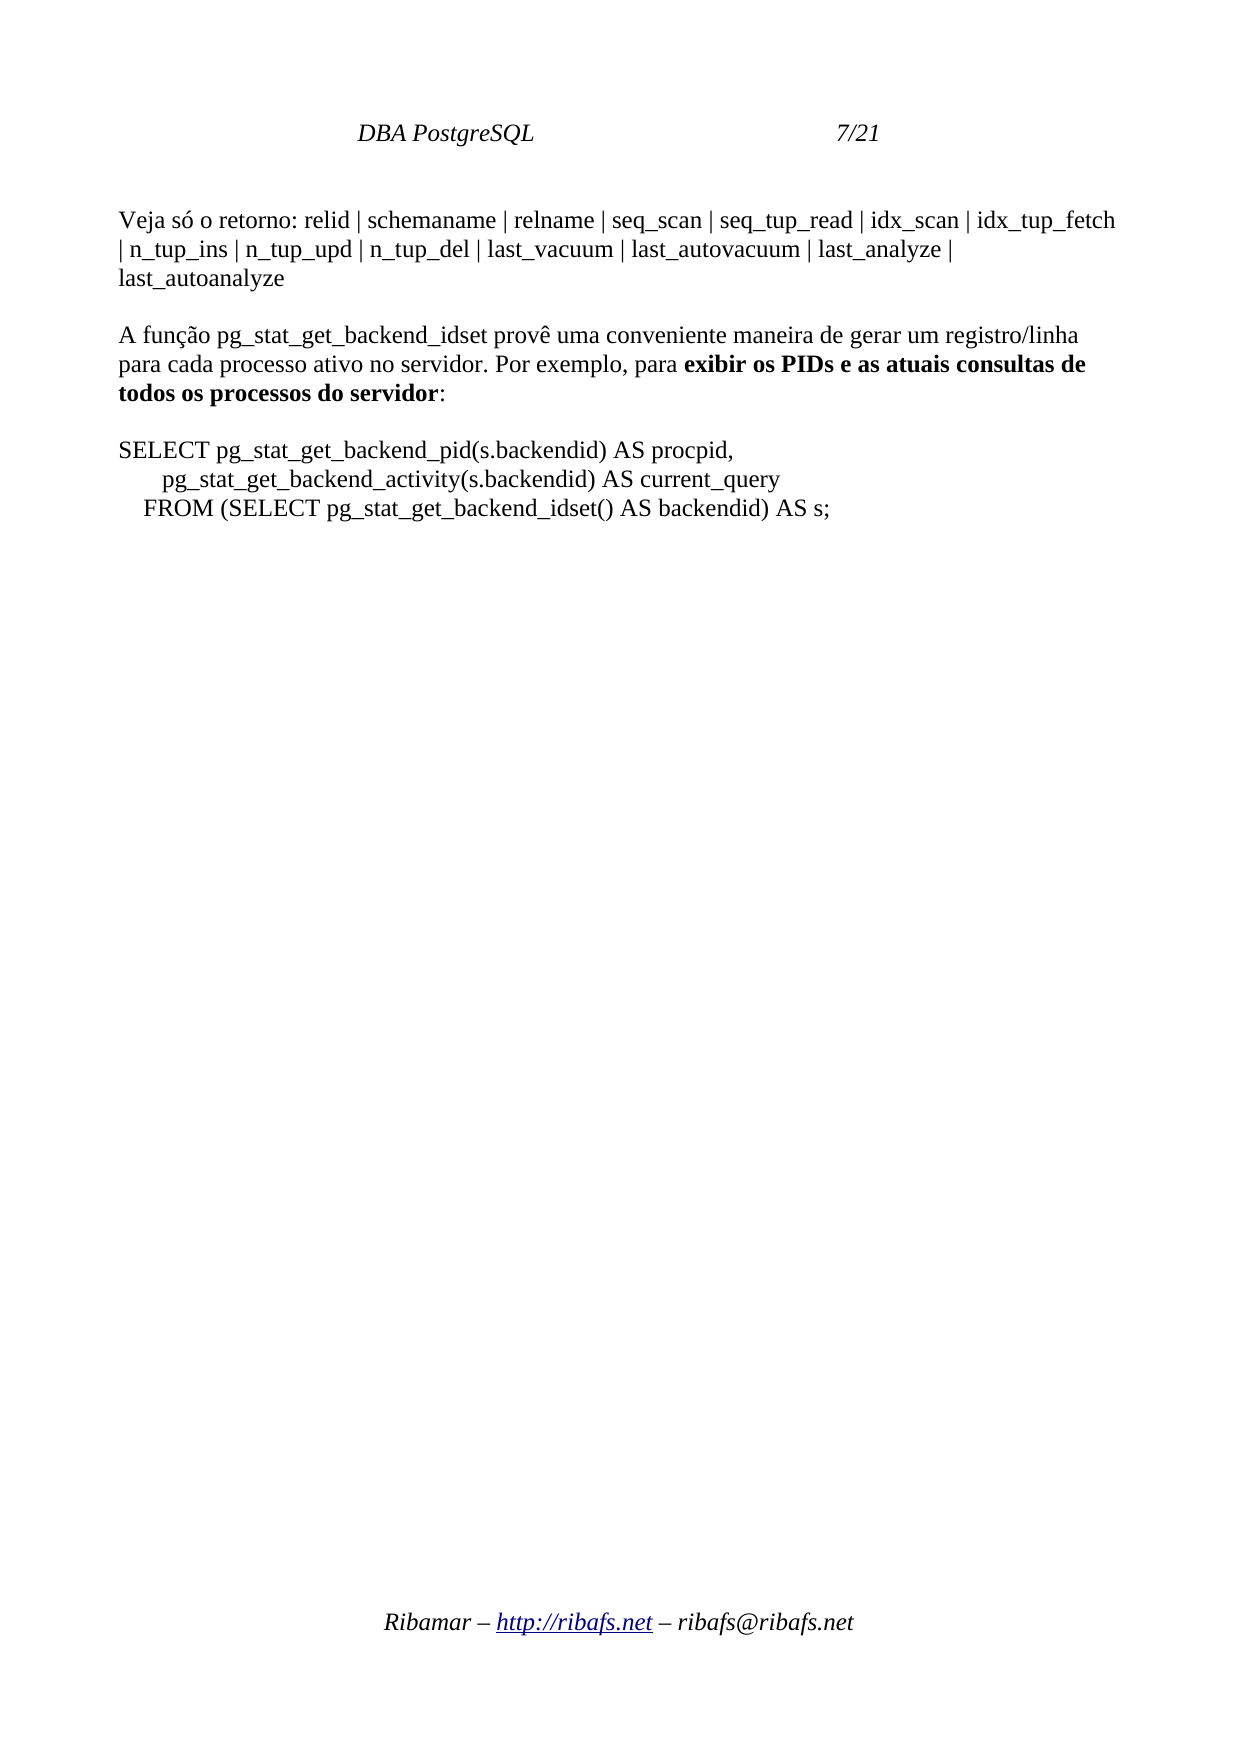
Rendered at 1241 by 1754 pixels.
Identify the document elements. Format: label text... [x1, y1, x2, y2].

text A função pg_stat_get_backend_idset provê uma conveniente maneira de gerar um registro/linha para cada processo ativo no servidor. Por exemplo, para exibir os PIDs e as atuais consultas de todos os processos do servidor: [118, 320, 1122, 406]
text pg_stat_get_backend_activity(s.backendid) AS current_query [118, 464, 1122, 493]
text Veja só o retorno: relid | schemaname | relname | seq_scan | seq_tup_read | idx_scan | idx_tup_fetch | n_tup_ins | n_tup_upd | n_tup_del | last_vacuum | last_autovacuum | last_analyze | last_autoanalyze [118, 205, 1122, 291]
text FROM (SELECT pg_stat_get_backend_idset() AS backendid) AS s; [118, 493, 1122, 521]
text SELECT pg_stat_get_backend_pid(s.backendid) AS procpid, [118, 435, 1122, 464]
